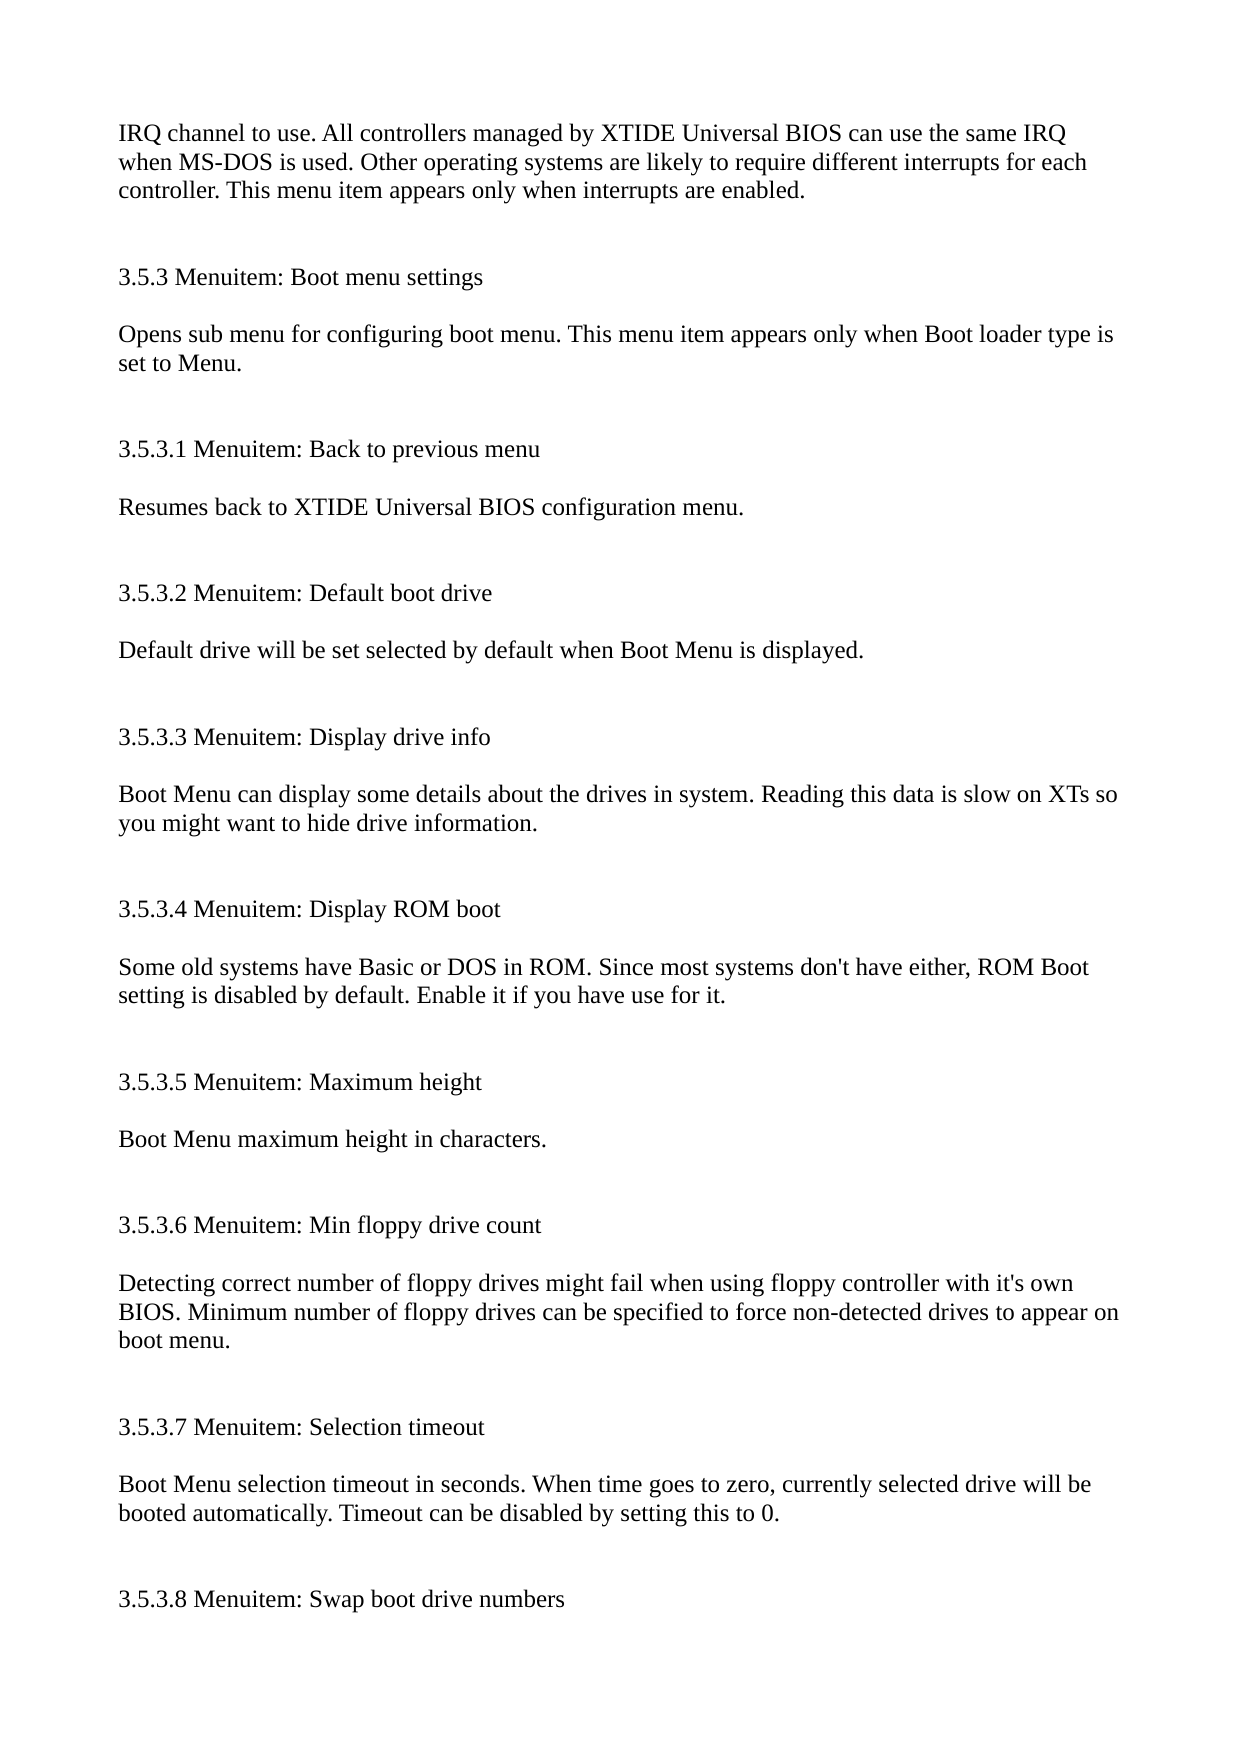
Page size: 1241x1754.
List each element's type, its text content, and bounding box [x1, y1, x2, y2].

text Some old systems have Basic or DOS in ROM. Since most systems don't have either, ROM Boot setting is disabled by default. Enable it if you have use for it. [118, 952, 1122, 1009]
text Default drive will be set selected by default when Boot Menu is displayed. [118, 636, 1122, 664]
text 3.5.3.7 Menuitem: Selection timeout [118, 1412, 1122, 1441]
text 3.5.3.4 Menuitem: Display ROM boot [118, 894, 1122, 923]
text Resumes back to XTIDE Universal BIOS configuration menu. [118, 492, 1122, 521]
text 3.5.3.3 Menuitem: Display drive info [118, 722, 1122, 751]
text Detecting correct number of floppy drives might fail when using floppy controller with it's own BIOS. Minimum number of floppy drives can be specified to force non-detected drives to appear on boot menu. [118, 1268, 1122, 1354]
text 3.5.3.1 Menuitem: Back to previous menu [118, 434, 1122, 463]
text 3.5.3.5 Menuitem: Maximum height [118, 1067, 1122, 1096]
text 3.5.3.6 Menuitem: Min floppy drive count [118, 1211, 1122, 1239]
text 3.5.3 Menuitem: Boot menu settings [118, 262, 1122, 291]
text Boot Menu maximum height in characters. [118, 1124, 1122, 1153]
text Boot Menu selection timeout in seconds. When time goes to zero, currently selected drive will be booted automatically. Timeout can be disabled by setting this to 0. [118, 1469, 1122, 1527]
text 3.5.3.8 Menuitem: Swap boot drive numbers [118, 1584, 1122, 1613]
text IRQ channel to use. All controllers managed by XTIDE Universal BIOS can use the same IRQ when MS-DOS is used. Other operating systems are likely to require different interrupts for each controller. This menu item appears only when interrupts are enabled. [118, 118, 1122, 204]
text 3.5.3.2 Menuitem: Default boot drive [118, 578, 1122, 607]
text Boot Menu can display some details about the drives in system. Reading this data is slow on XTs so you might want to hide drive information. [118, 779, 1122, 837]
text Opens sub menu for configuring boot menu. This menu item appears only when Boot loader type is set to Menu. [118, 319, 1122, 377]
